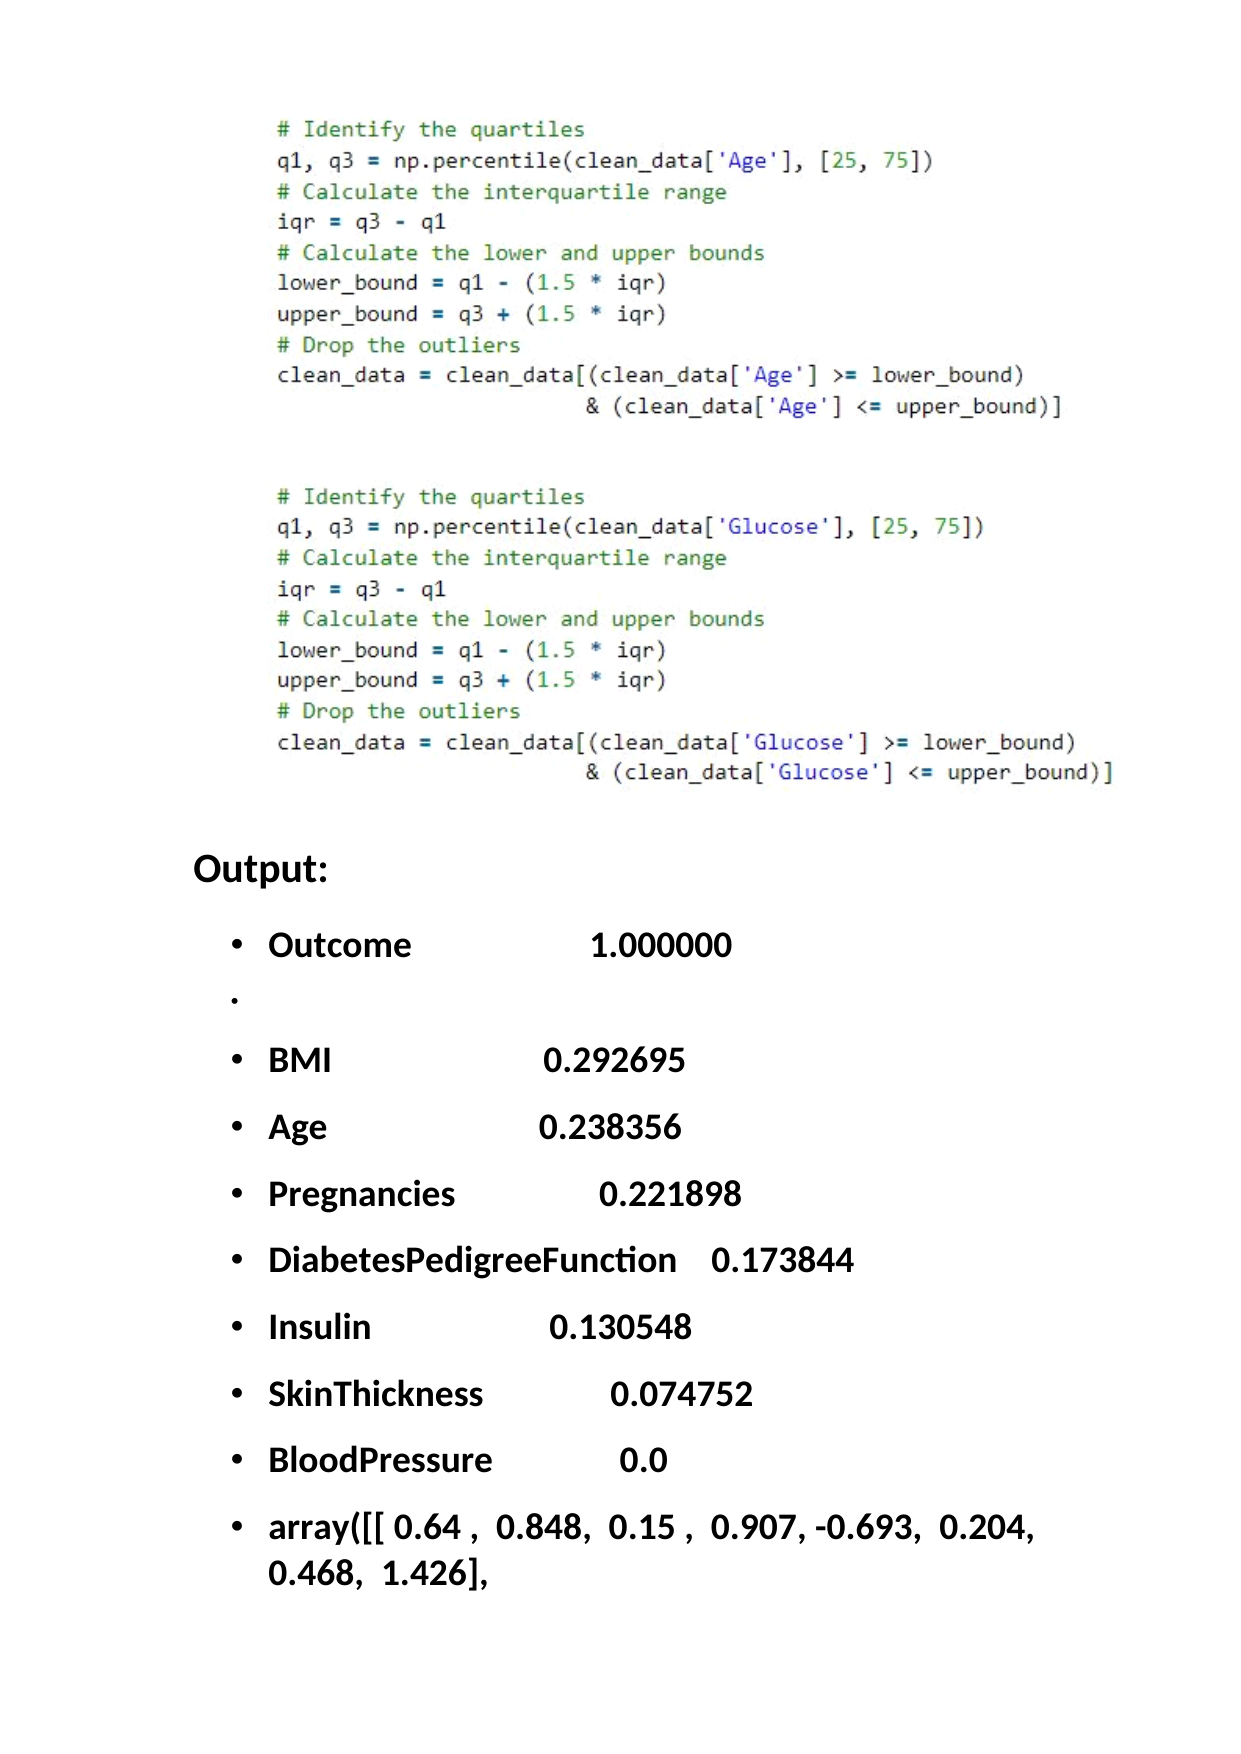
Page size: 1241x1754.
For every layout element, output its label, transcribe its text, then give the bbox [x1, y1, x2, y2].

list Outcome 1.000000 [231, 921, 1122, 967]
list Pregnancies 0.221898 [231, 1170, 1122, 1216]
list Insulin 0.130548 [231, 1303, 1122, 1349]
list Age 0.238356 [231, 1103, 1122, 1149]
list SkinThickness 0.074752 [231, 1370, 1122, 1416]
list DiabetesPedigreeFunction 0.173844 [231, 1236, 1122, 1282]
list BloodPressure 0.0 [231, 1436, 1122, 1482]
list array([[ 0.64 , 0.848, 0.15 , 0.907, -0.693, 0.204, 0.468, 1.426], [231, 1503, 1122, 1595]
list BMI 0.292695 [231, 1036, 1122, 1082]
text Output: [193, 842, 1122, 892]
